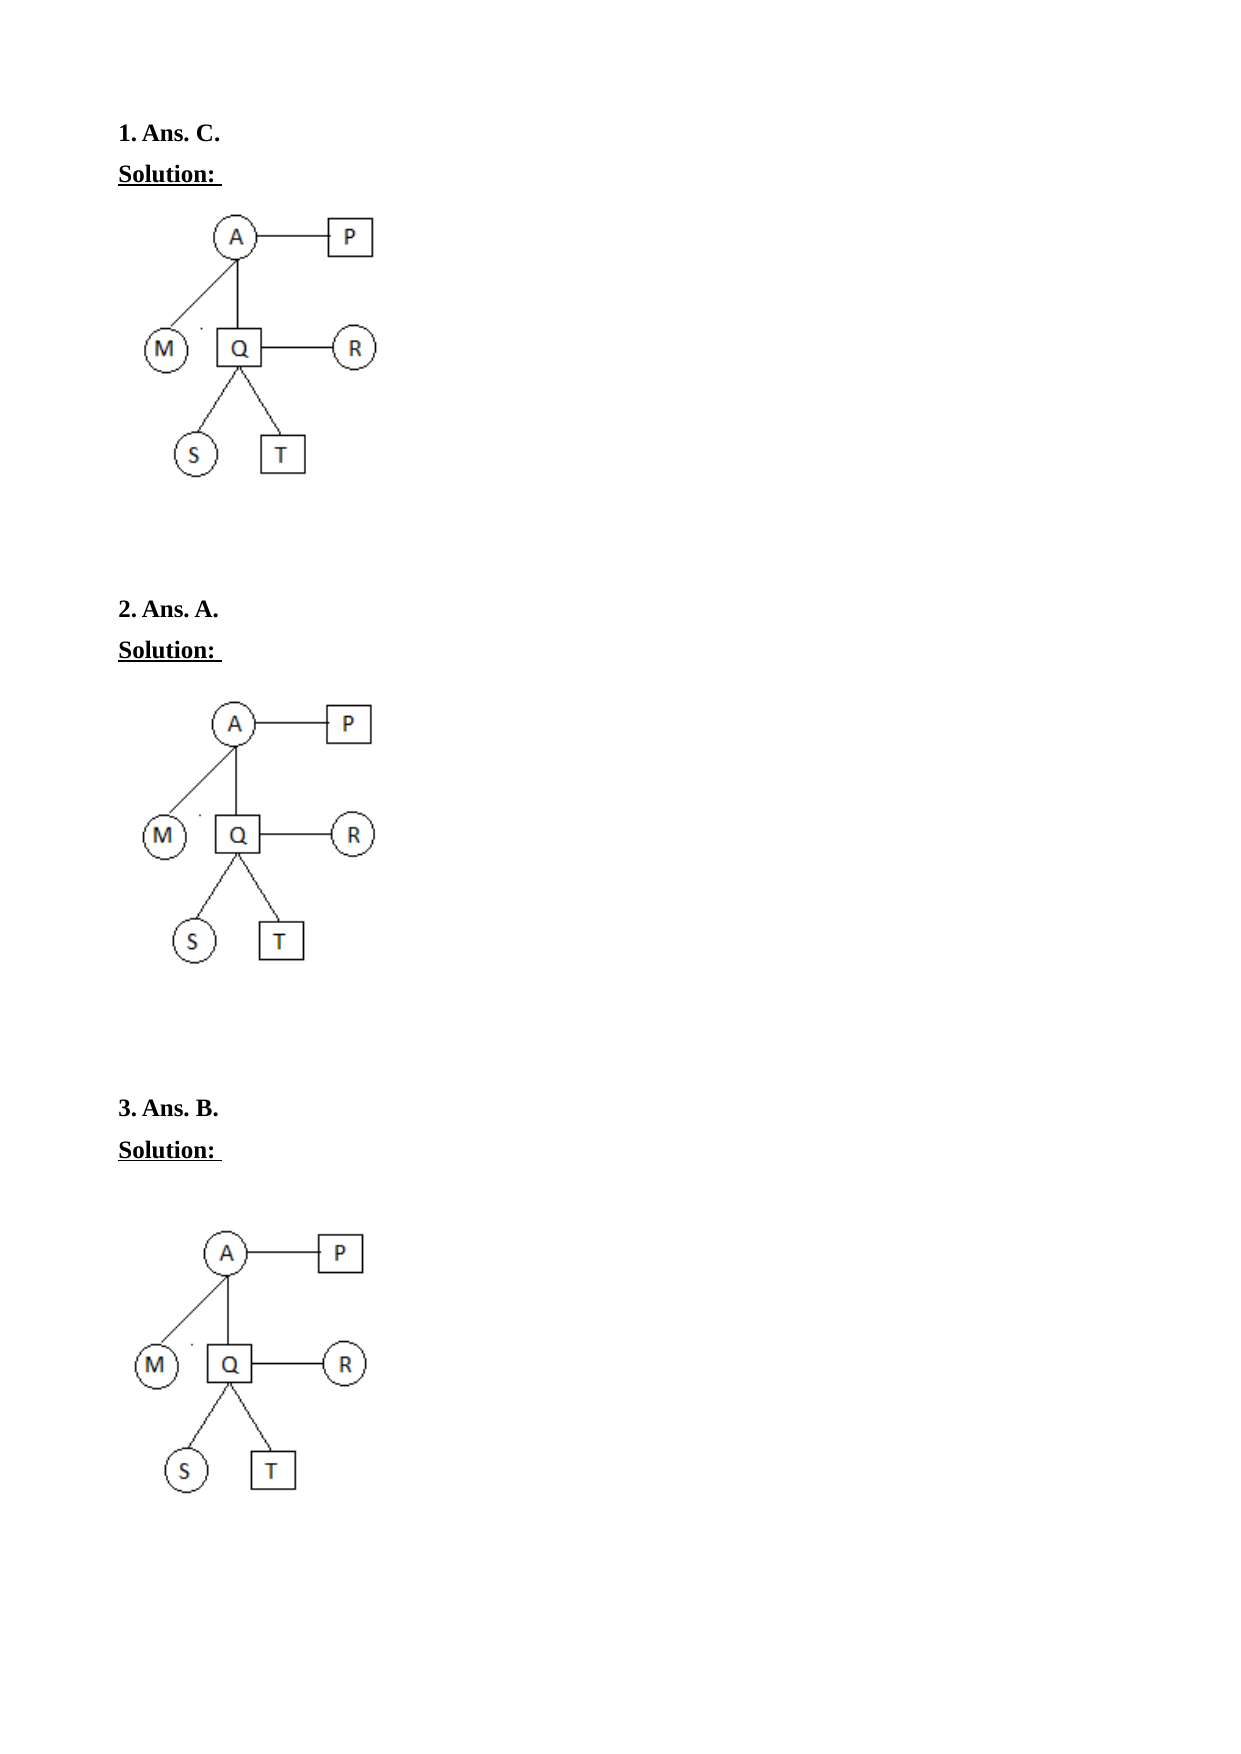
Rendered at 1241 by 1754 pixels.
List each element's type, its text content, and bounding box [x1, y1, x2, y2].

picture [118, 1203, 398, 1509]
subtitle 1. Ans. C. [118, 118, 1122, 147]
picture [118, 193, 411, 493]
text Solution: [118, 159, 1122, 492]
text Solution: [118, 635, 1122, 664]
subtitle 2. Ans. A. [118, 594, 1122, 623]
text Solution: [118, 1135, 1122, 1163]
picture [118, 669, 419, 992]
subtitle 3. Ans. B. [118, 1093, 1122, 1122]
